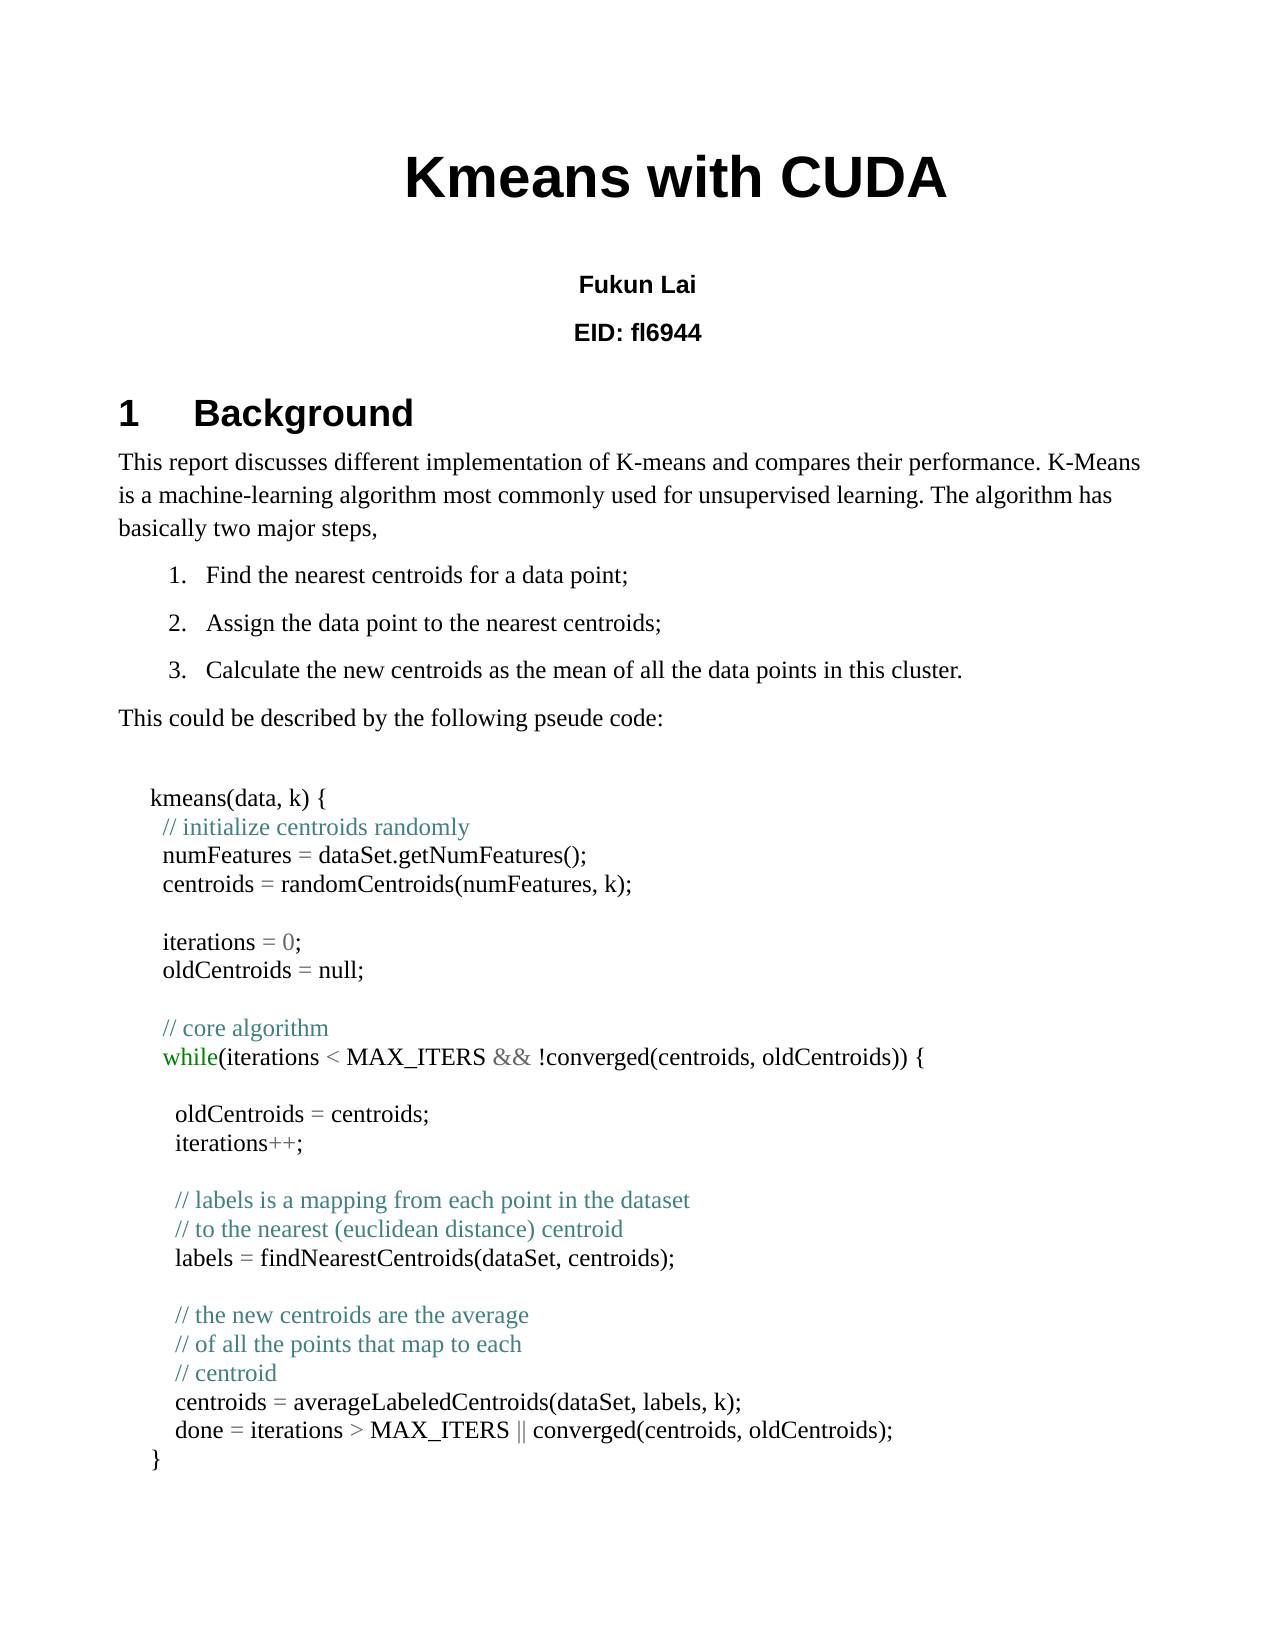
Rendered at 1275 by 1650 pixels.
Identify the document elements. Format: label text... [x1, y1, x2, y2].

list Assign the data point to the nearest centroids; [168, 608, 1157, 637]
text EID: fl6944 [118, 318, 1157, 347]
text This report discusses different implementation of K-means and compares their performance. K-Means is a machine-learning algorithm most commonly used for unsupervised learning. The algorithm has basically two major steps, [118, 447, 1157, 541]
text Fukun Lai [118, 270, 1157, 299]
text This could be described by the following pseude code: [118, 703, 1157, 732]
list Find the nearest centroids for a data point; [168, 560, 1157, 589]
title Kmeans with CUDA [155, 143, 1157, 210]
subtitle Background [118, 391, 1157, 434]
list Calculate the new centroids as the mean of all the data points in this cluster. [168, 656, 1157, 684]
